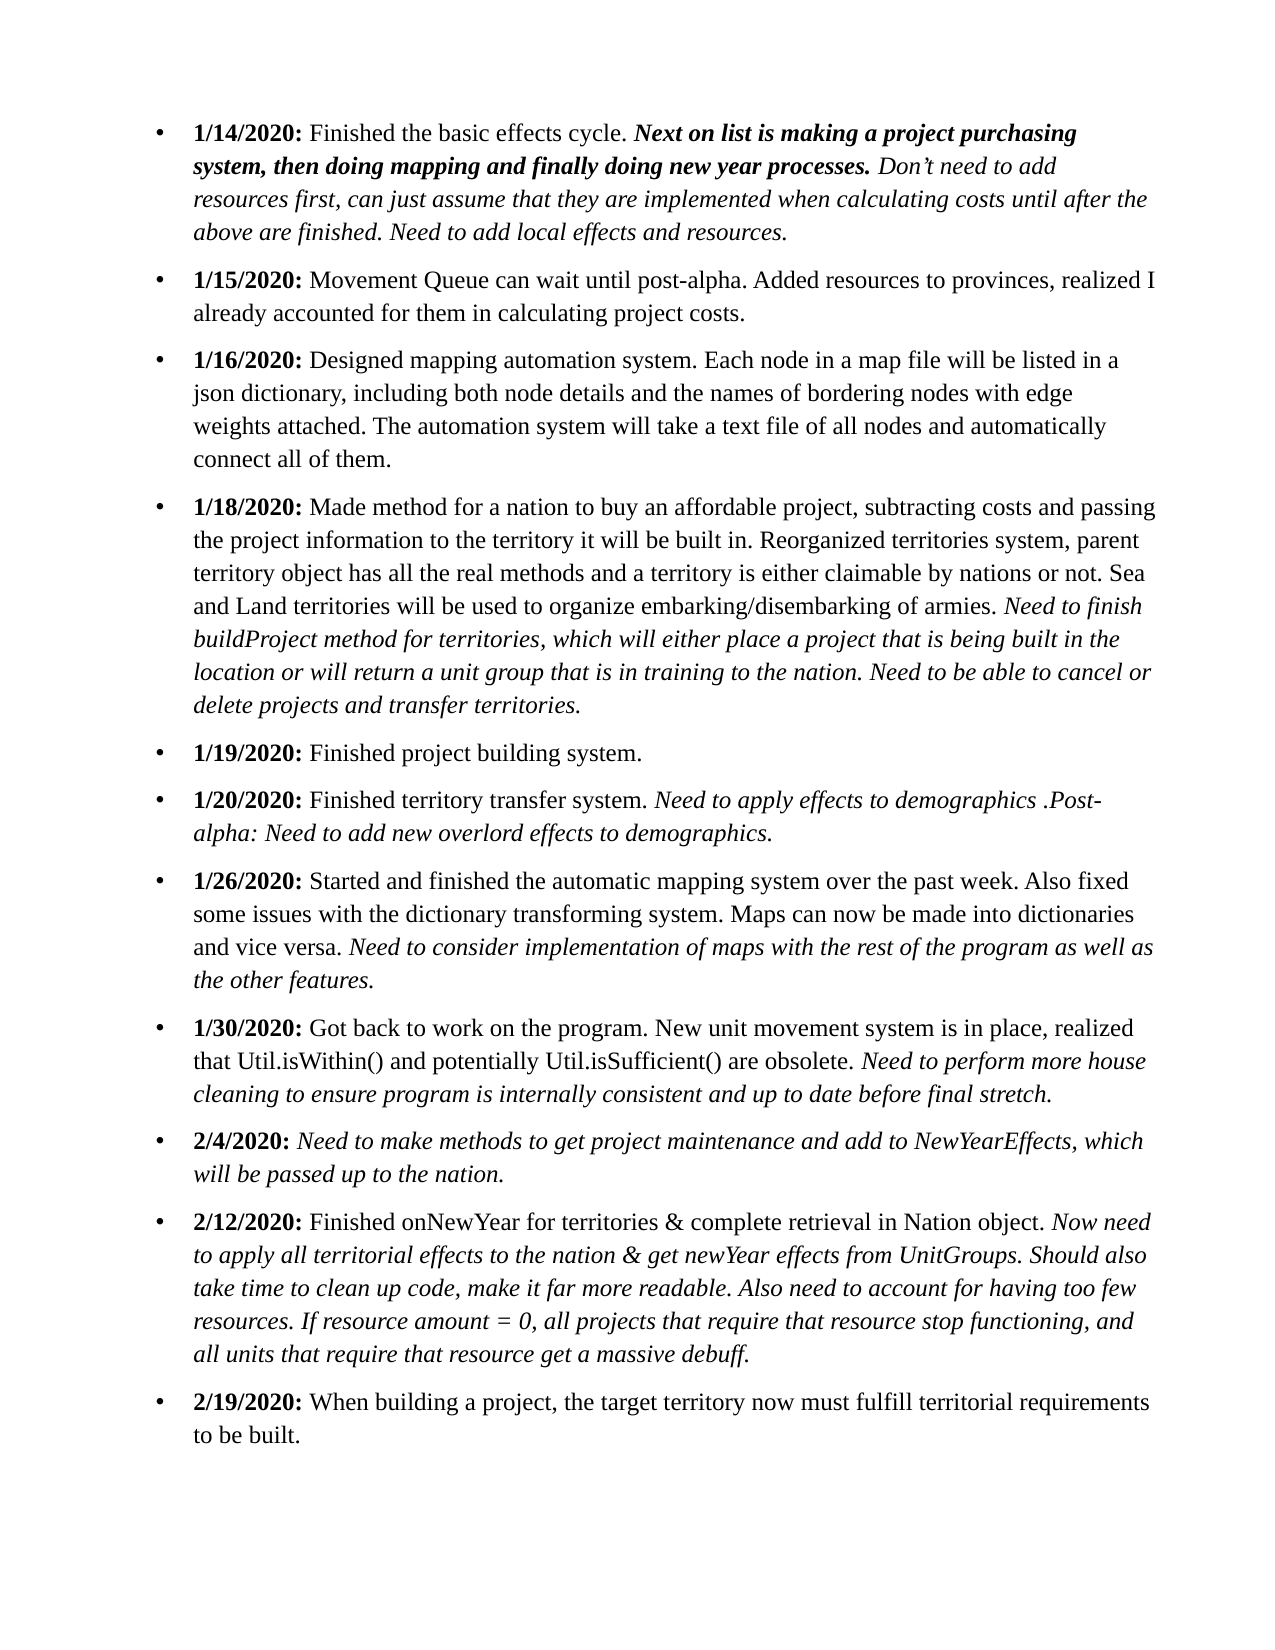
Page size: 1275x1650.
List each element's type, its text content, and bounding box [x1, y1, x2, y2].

list 1/26/2020: Started and finished the automatic mapping system over the past week. Also fixed some issues with the dictionary transforming system. Maps can now be made into dictionaries and vice versa. Need to consider implementation of maps with the rest of the program as well as the other features. [156, 866, 1157, 994]
list 2/19/2020: When building a project, the target territory now must fulfill territorial requirements to be built. [156, 1387, 1157, 1448]
list 1/14/2020: Finished the basic effects cycle. Next on list is making a project purchasing system, then doing mapping and finally doing new year processes. Don’t need to add resources first, can just assume that they are implemented when calculating costs until after the above are finished. Need to add local effects and resources. [156, 118, 1157, 246]
list 1/19/2020: Finished project building system. [156, 738, 1157, 767]
list 1/18/2020: Made method for a nation to buy an affordable project, subtracting costs and passing the project information to the territory it will be built in. Reorganized territories system, parent territory object has all the real methods and a territory is either claimable by nations or not. Sea and Land territories will be used to organize embarking/disembarking of armies. Need to finish buildProject method for territories, which will either place a project that is being built in the location or will return a unit group that is in training to the nation. Need to be able to cancel or delete projects and transfer territories. [156, 492, 1157, 719]
list 1/30/2020: Got back to work on the program. New unit movement system is in place, realized that Util.isWithin() and potentially Util.isSufficient() are obsolete. Need to perform more house cleaning to ensure program is internally consistent and up to date before final stretch. [156, 1013, 1157, 1107]
list 1/16/2020: Designed mapping automation system. Each node in a map file will be listed in a json dictionary, including both node details and the names of bordering nodes with edge weights attached. The automation system will take a text file of all nodes and automatically connect all of them. [156, 345, 1157, 473]
list 1/15/2020: Movement Queue can wait until post-alpha. Added resources to provinces, realized I already accounted for them in calculating project costs. [156, 265, 1157, 327]
list 1/20/2020: Finished territory transfer system. Need to apply effects to demographics .Post-alpha: Need to add new overlord effects to demographics. [156, 785, 1157, 847]
list 2/4/2020: Need to make methods to get project maintenance and add to NewYearEffects, which will be passed up to the nation. [156, 1126, 1157, 1188]
list 2/12/2020: Finished onNewYear for territories & complete retrieval in Nation object. Now need to apply all territorial effects to the nation & get newYear effects from UnitGroups. Should also take time to clean up code, make it far more readable. Also need to account for having too few resources. If resource amount = 0, all projects that require that resource stop functioning, and all units that require that resource get a massive debuff. [156, 1207, 1157, 1368]
